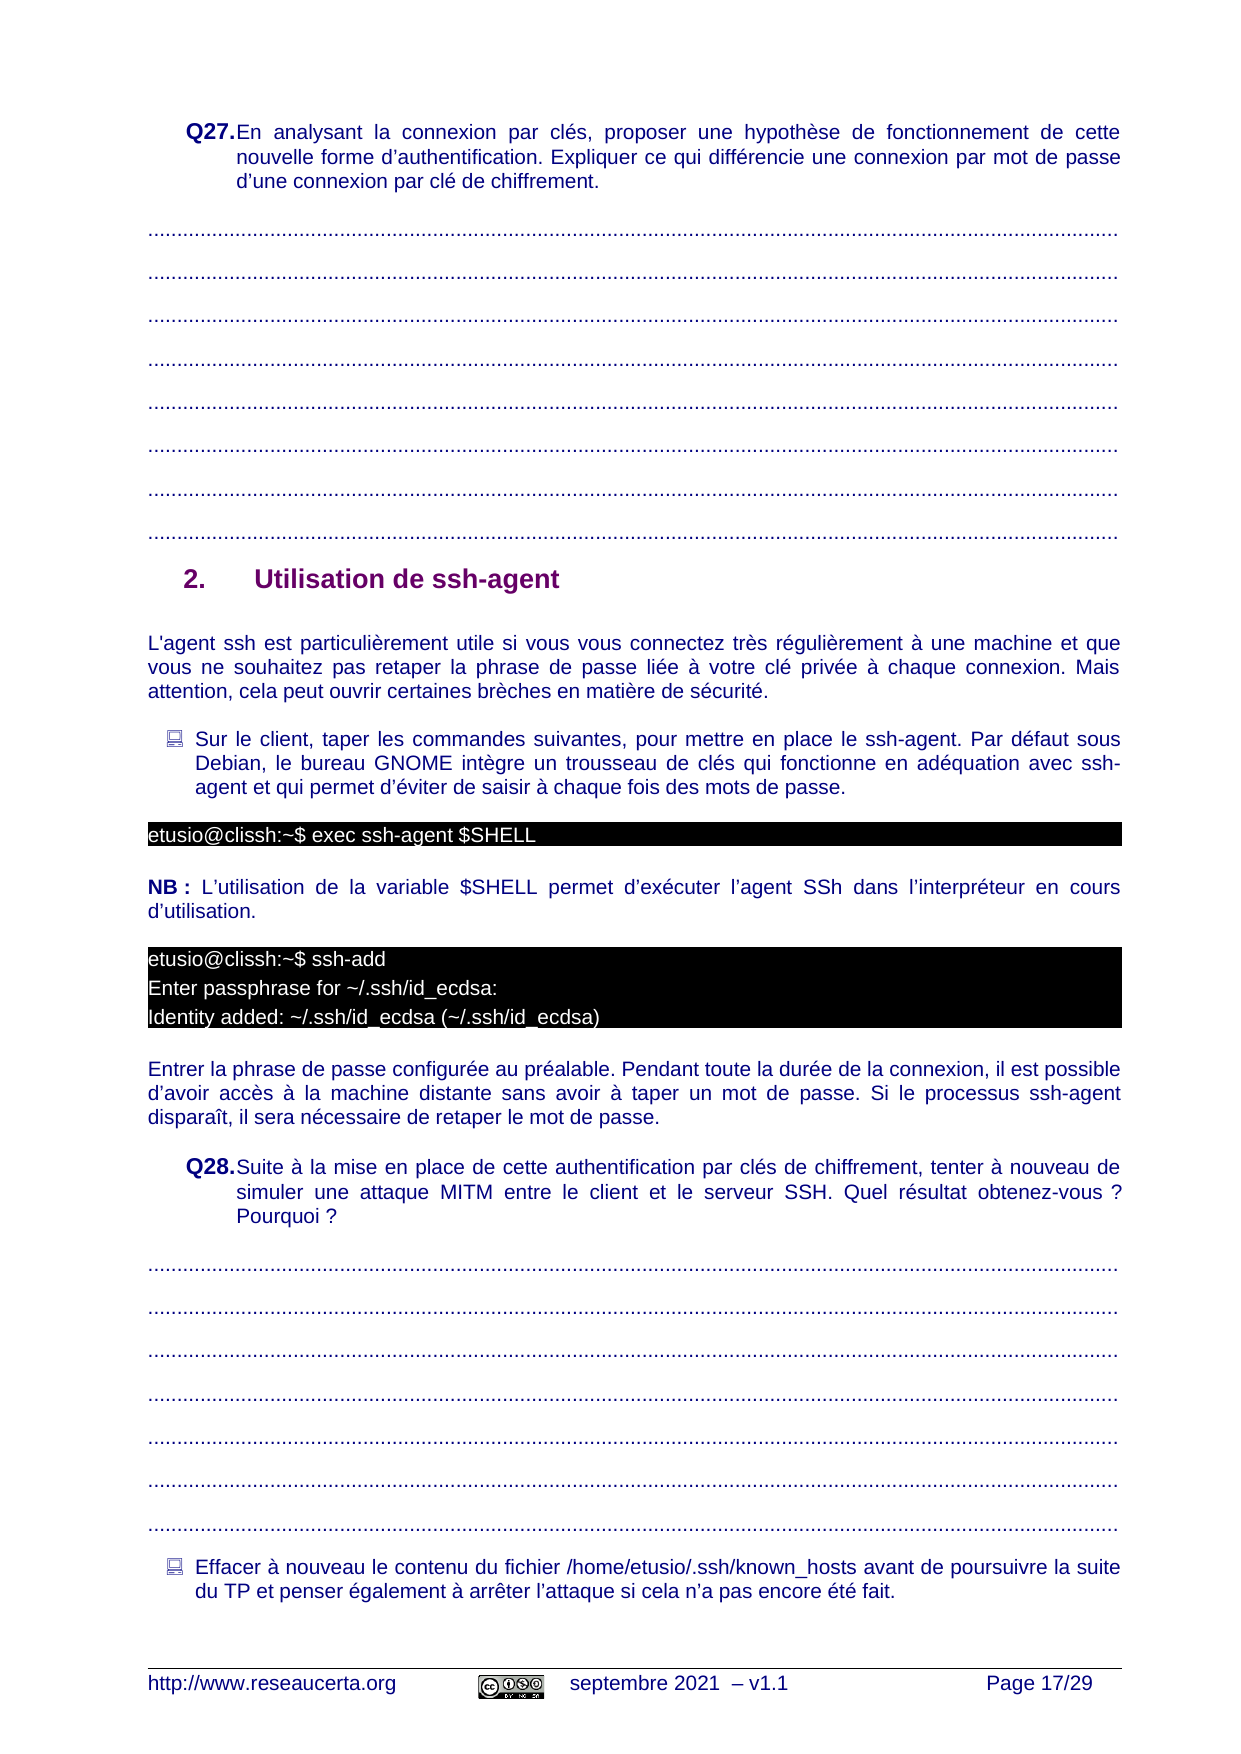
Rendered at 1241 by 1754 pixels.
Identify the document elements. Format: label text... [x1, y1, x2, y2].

text Enter passphrase for ~/.ssh/id_ecdsa: [148, 976, 1122, 1000]
list Sur le client, taper les commandes suivantes, pour mettre en place le ssh-agent. Par défaut sous Debian, le bureau GNOME intègre un trousseau de clés qui fonctionne en adéquation avec ssh-agent et qui permet d’éviter de saisir à chaque fois des mots de passe. [165, 727, 1122, 798]
picture [478, 1675, 545, 1699]
list Effacer à nouveau le contenu du fichier /home/etusio/.ssh/known_hosts avant de poursuivre la suite du TP et penser également à arrêter l’attaque si cela n’a pas encore été fait. [165, 1555, 1122, 1603]
text etusio@clissh:~$ ssh-add [148, 947, 1122, 971]
text Identity added: ~/.ssh/id_ecdsa (~/.ssh/id_ecdsa) [148, 1004, 1122, 1028]
text Entrer la phrase de passe configurée au préalable. Pendant toute la durée de la connexion, il est possible d’avoir accès à la machine distante sans avoir à taper un mot de passe. Si le processus ssh-agent disparaît, il sera nécessaire de retaper le mot de passe. [148, 1057, 1122, 1129]
list Suite à la mise en place de cette authentification par clés de chiffrement, tenter à nouveau de simuler une attaque MITM entre le client et le serveur SSH. Quel résultat obtenez-vous ? Pourquoi ? [186, 1153, 1122, 1227]
text etusio@clissh:~$ exec ssh-agent $SHELL [148, 822, 1122, 846]
text L'agent ssh est particulièrement utile si vous vous connectez très régulièrement à une machine et que vous ne souhaitez pas retaper la phrase de passe liée à votre clé privée à chaque connexion. Mais attention, cela peut ouvrir certaines brèches en matière de sécurité. [148, 631, 1122, 703]
list En analysant la connexion par clés, proposer une hypothèse de fonctionnement de cette nouvelle forme d’authentification. Expliquer ce qui différencie une connexion par mot de passe d’une connexion par clé de chiffrement. [186, 118, 1122, 192]
subtitle Utilisation de ssh-agent [183, 563, 1122, 594]
text NB : L’utilisation de la variable $SHELL permet d’exécuter l’agent SSh dans l’interpréteur en cours d’utilisation. [148, 875, 1122, 923]
